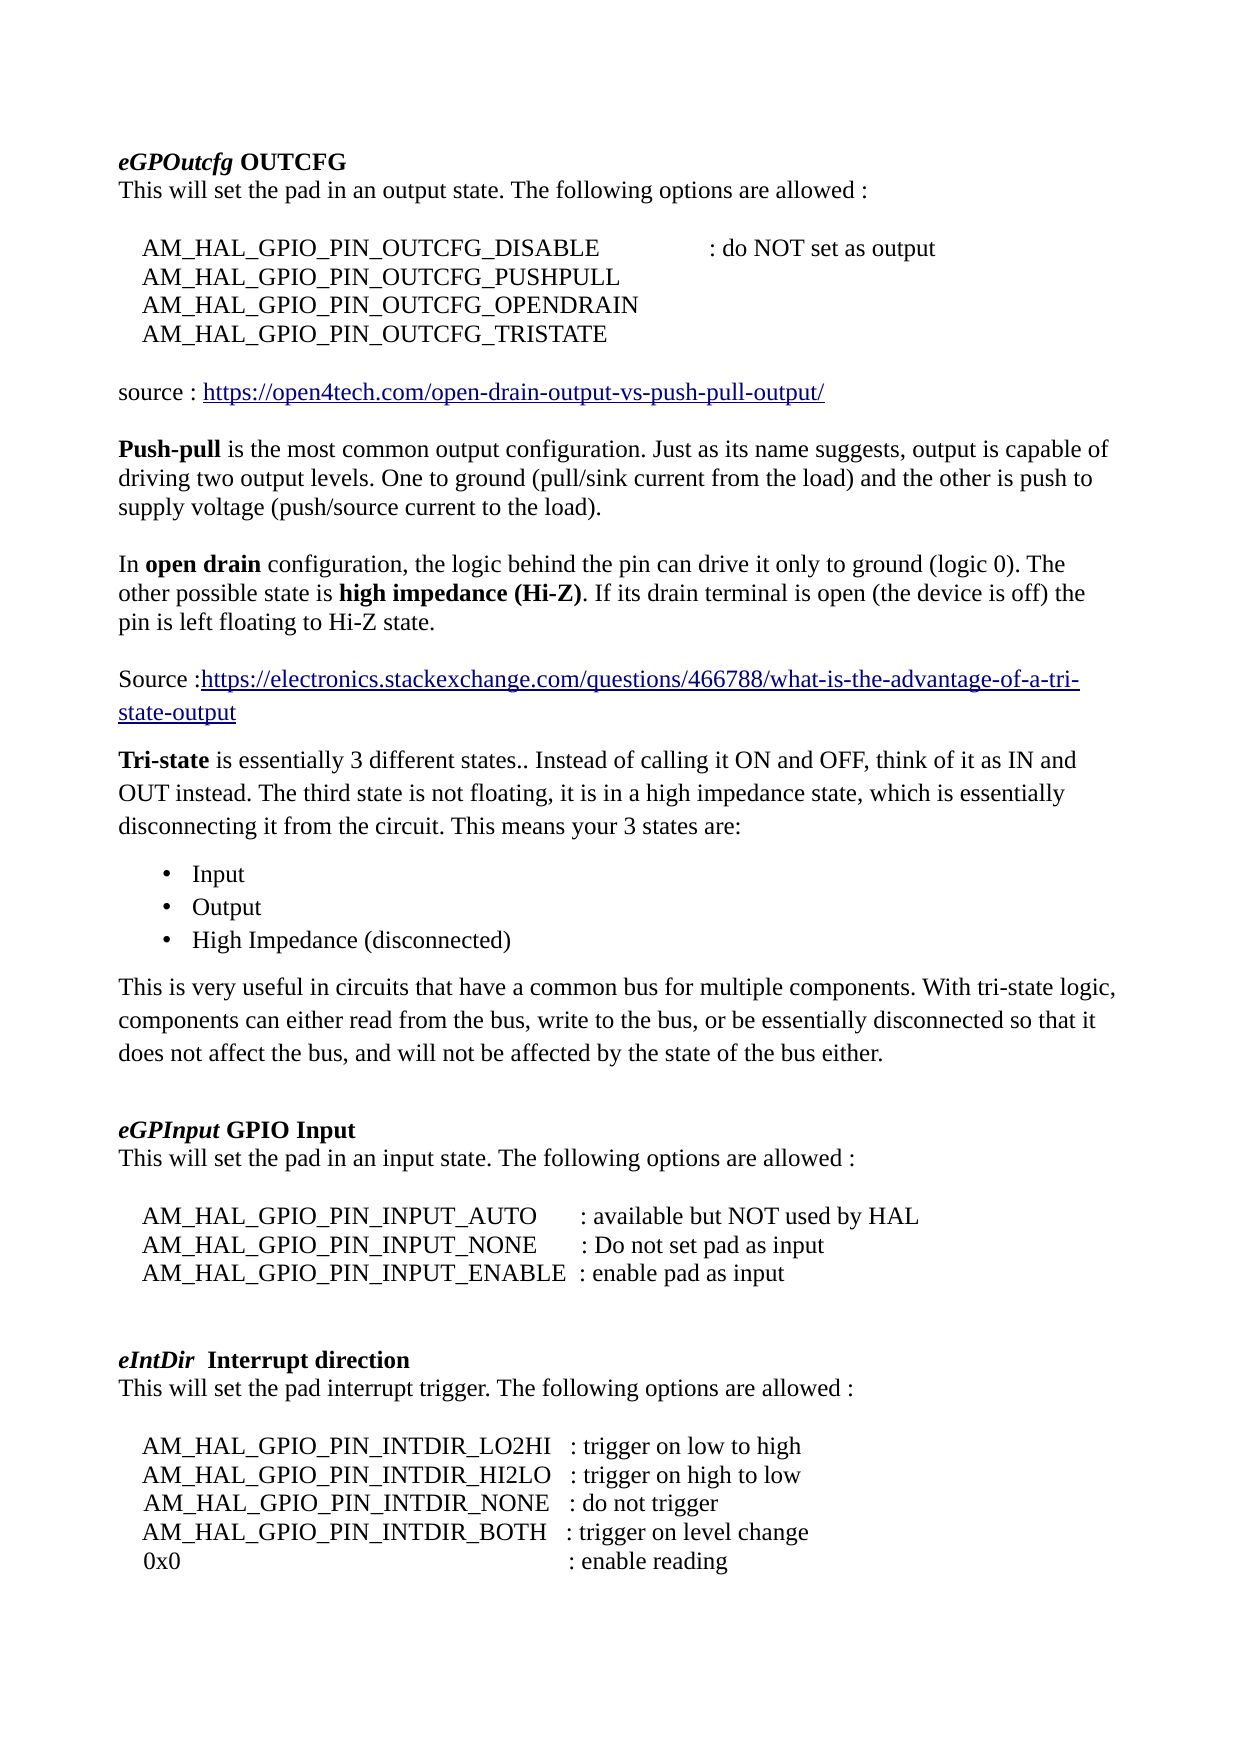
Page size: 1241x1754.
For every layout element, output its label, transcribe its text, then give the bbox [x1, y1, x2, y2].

list High Impedance (disconnected) [162, 925, 1122, 953]
text Source :https://electronics.stackexchange.com/questions/466788/what-is-the-advantage-of-a-tri-state-output [118, 664, 1122, 726]
text AM_HAL_GPIO_PIN_OUTCFG_DISABLE : do NOT set as output [118, 233, 1122, 262]
text AM_HAL_GPIO_PIN_INTDIR_NONE : do not trigger [118, 1488, 1122, 1517]
text AM_HAL_GPIO_PIN_OUTCFG_TRISTATE [118, 319, 1122, 348]
list Output [162, 892, 1122, 920]
text This will set the pad in an input state. The following options are allowed : [118, 1143, 1122, 1172]
text AM_HAL_GPIO_PIN_INPUT_NONE : Do not set pad as input [118, 1230, 1122, 1258]
text eIntDir Interrupt direction [118, 1345, 1122, 1373]
text This will set the pad in an output state. The following options are allowed : [118, 176, 1122, 204]
text AM_HAL_GPIO_PIN_INTDIR_HI2LO : trigger on high to low [118, 1460, 1122, 1488]
text eGPOutcfg OUTCFG [118, 147, 1122, 176]
text eGPInput GPIO Input [118, 1115, 1122, 1143]
list Input [162, 859, 1122, 887]
text 0x0 : enable reading [118, 1546, 1122, 1575]
text In open drain configuration, the logic behind the pin can drive it only to ground (logic 0). The other possible state is high impedance (Hi-Z). If its drain terminal is open (the device is off) the pin is left floating to Hi-Z state. [118, 549, 1122, 636]
text AM_HAL_GPIO_PIN_INTDIR_LO2HI : trigger on low to high [118, 1431, 1122, 1460]
text AM_HAL_GPIO_PIN_OUTCFG_PUSHPULL [118, 262, 1122, 291]
text AM_HAL_GPIO_PIN_INPUT_AUTO : available but NOT used by HAL [118, 1201, 1122, 1230]
text Push-pull is the most common output configuration. Just as its name suggests, output is capable of driving two output levels. One to ground (pull/sink current from the load) and the other is push to supply voltage (push/source current to the load). [118, 434, 1122, 521]
text This is very useful in circuits that have a common bus for multiple components. With tri-state logic, components can either read from the bus, write to the bus, or be essentially disconnected so that it does not affect the bus, and will not be affected by the state of the bus either. [118, 972, 1122, 1067]
text AM_HAL_GPIO_PIN_OUTCFG_OPENDRAIN [118, 291, 1122, 319]
text source : https://open4tech.com/open-drain-output-vs-push-pull-output/ [118, 377, 1122, 406]
text Tri-state is essentially 3 different states.. Instead of calling it ON and OFF, think of it as IN and OUT instead. The third state is not floating, it is in a high impedance state, which is essentially disconnecting it from the circuit. This means your 3 states are: [118, 745, 1122, 840]
text AM_HAL_GPIO_PIN_INTDIR_BOTH : trigger on level change [118, 1517, 1122, 1546]
text This will set the pad interrupt trigger. The following options are allowed : [118, 1373, 1122, 1402]
text AM_HAL_GPIO_PIN_INPUT_ENABLE : enable pad as input [118, 1258, 1122, 1287]
